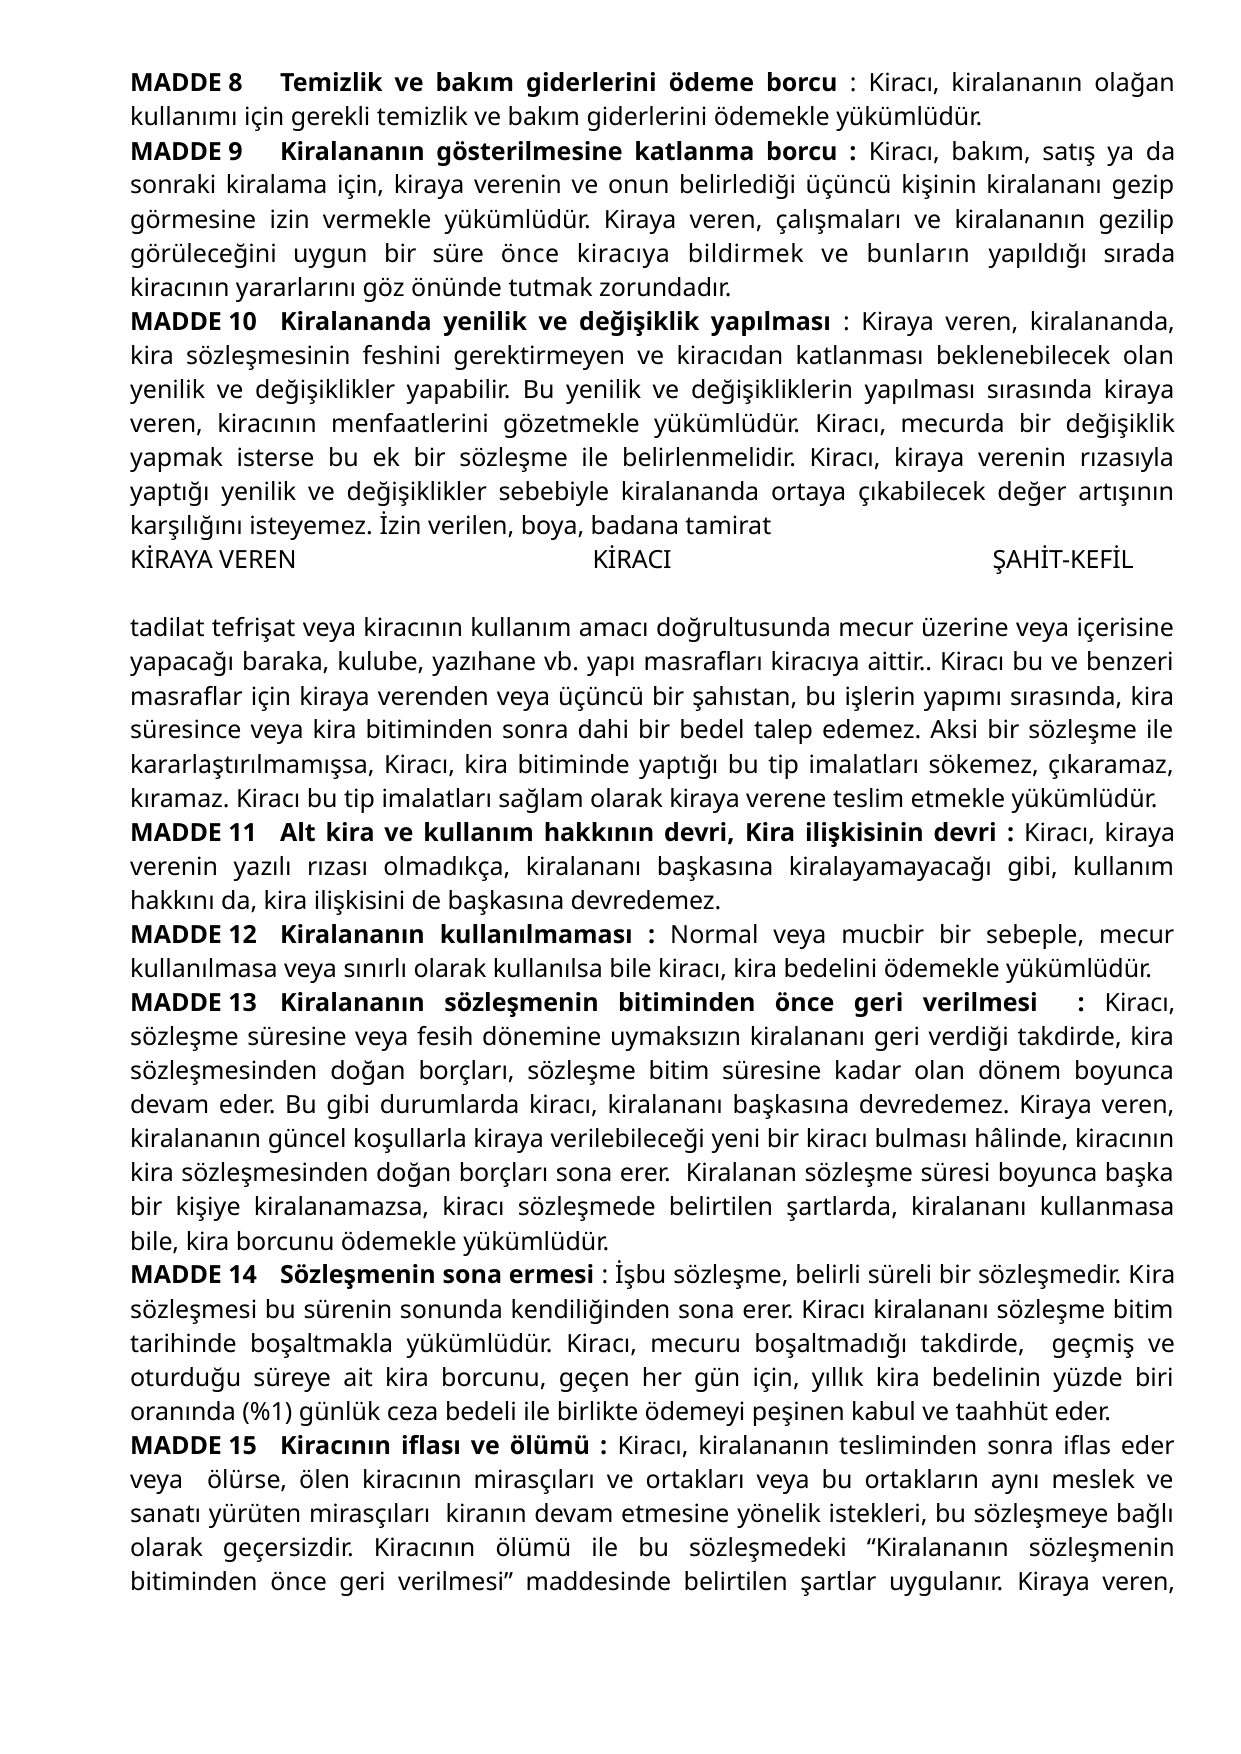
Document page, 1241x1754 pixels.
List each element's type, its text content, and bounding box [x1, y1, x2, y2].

text tadilat tefrişat veya kiracının kullanım amacı doğrultusunda mecur üzerine veya içerisine yapacağı baraka, kulube, yazıhane vb. yapı masrafları kiracıya aittir.. Kiracı bu ve benzeri masraflar için kiraya verenden veya üçüncü bir şahıstan, bu işlerin yapımı sırasında, kira süresince veya kira bitiminden sonra dahi bir bedel talep edemez. Aksi bir sözleşme ile kararlaştırılmamışsa, Kiracı, kira bitiminde yaptığı bu tip imalatları sökemez, çıkaramaz, kıramaz. Kiracı bu tip imalatları sağlam olarak kiraya verene teslim etmekle yükümlüdür. [130, 610, 1175, 814]
text MADDE 9 Kiralananın gösterilmesine katlanma borcu : Kiracı, bakım, satış ya da sonraki kiralama için, kiraya verenin ve onun belirlediği üçüncü kişinin kiralananı gezip görmesine izin vermekle yükümlüdür. Kiraya veren, çalışmaları ve kiralananın gezilip görüleceğini uygun bir süre önce kiracıya bildirmek ve bunların yapıldığı sırada kiracının yararlarını göz önünde tutmak zorundadır. [130, 133, 1175, 303]
text MADDE 12 Kiralananın kullanılmaması : Normal veya mucbir bir sebeple, mecur kullanılmasa veya sınırlı olarak kullanılsa bile kiracı, kira bedelini ödemekle yükümlüdür. [130, 917, 1175, 985]
text MADDE 11 Alt kira ve kullanım hakkının devri, Kira ilişkisinin devri : Kiracı, kiraya verenin yazılı rızası olmadıkça, kiralananı başkasına kiralayamayacağı gibi, kullanım hakkını da, kira ilişkisini de başkasına devredemez. [130, 814, 1175, 917]
text MADDE 10 Kiralananda yenilik ve değişiklik yapılması : Kiraya veren, kiralananda, kira sözleşmesinin feshini gerektirmeyen ve kiracıdan katlanması beklenebilecek olan yenilik ve değişiklikler yapabilir. Bu yenilik ve değişikliklerin yapılması sırasında kiraya veren, kiracının menfaatlerini gözetmekle yükümlüdür. Kiracı, mecurda bir değişiklik yapmak isterse bu ek bir sözleşme ile belirlenmelidir. Kiracı, kiraya verenin rızasıyla yaptığı yenilik ve değişiklikler sebebiyle kiralananda ortaya çıkabilecek değer artışının karşılığını isteyemez. İzin verilen, boya, badana tamirat [130, 303, 1175, 542]
text MADDE 15 Kiracının iflası ve ölümü : Kiracı, kiralananın tesliminden sonra iflas eder veya ölürse, ölen kiracının mirasçıları ve ortakları veya bu ortakların aynı meslek ve sanatı yürüten mirasçıları kiranın devam etmesine yönelik istekleri, bu sözleşmeye bağlı olarak geçersizdir. Kiracının ölümü ile bu sözleşmedeki “Kiralananın sözleşmenin bitiminden önce geri verilmesi” maddesinde belirtilen şartlar uygulanır. Kiraya veren, [130, 1427, 1175, 1598]
text MADDE 8 Temizlik ve bakım giderlerini ödeme borcu : Kiracı, kiralananın olağan kullanımı için gerekli temizlik ve bakım giderlerini ödemekle yükümlüdür. [130, 65, 1175, 133]
text KİRAYA VEREN KİRACI ŞAHİT-KEFİL [130, 542, 1175, 576]
text MADDE 14 Sözleşmenin sona ermesi : İşbu sözleşme, belirli süreli bir sözleşmedir. Kira sözleşmesi bu sürenin sonunda kendiliğinden sona erer. Kiracı kiralananı sözleşme bitim tarihinde boşaltmakla yükümlüdür. Kiracı, mecuru boşaltmadığı takdirde, geçmiş ve oturduğu süreye ait kira borcunu, geçen her gün için, yıllık kira bedelinin yüzde biri oranında (%1) günlük ceza bedeli ile birlikte ödemeyi peşinen kabul ve taahhüt eder. [130, 1257, 1175, 1427]
text MADDE 13 Kiralananın sözleşmenin bitiminden önce geri verilmesi : Kiracı, sözleşme süresine veya fesih dönemine uymaksızın kiralananı geri verdiği takdirde, kira sözleşmesinden doğan borçları, sözleşme bitim süresine kadar olan dönem boyunca devam eder. Bu gibi durumlarda kiracı, kiralananı başkasına devredemez. Kiraya veren, kiralananın güncel koşullarla kiraya verilebileceği yeni bir kiracı bulması hâlinde, kiracının kira sözleşmesinden doğan borçları sona erer. Kiralanan sözleşme süresi boyunca başka bir kişiye kiralanamazsa, kiracı sözleşmede belirtilen şartlarda, kiralananı kullanmasa bile, kira borcunu ödemekle yükümlüdür. [130, 985, 1175, 1257]
